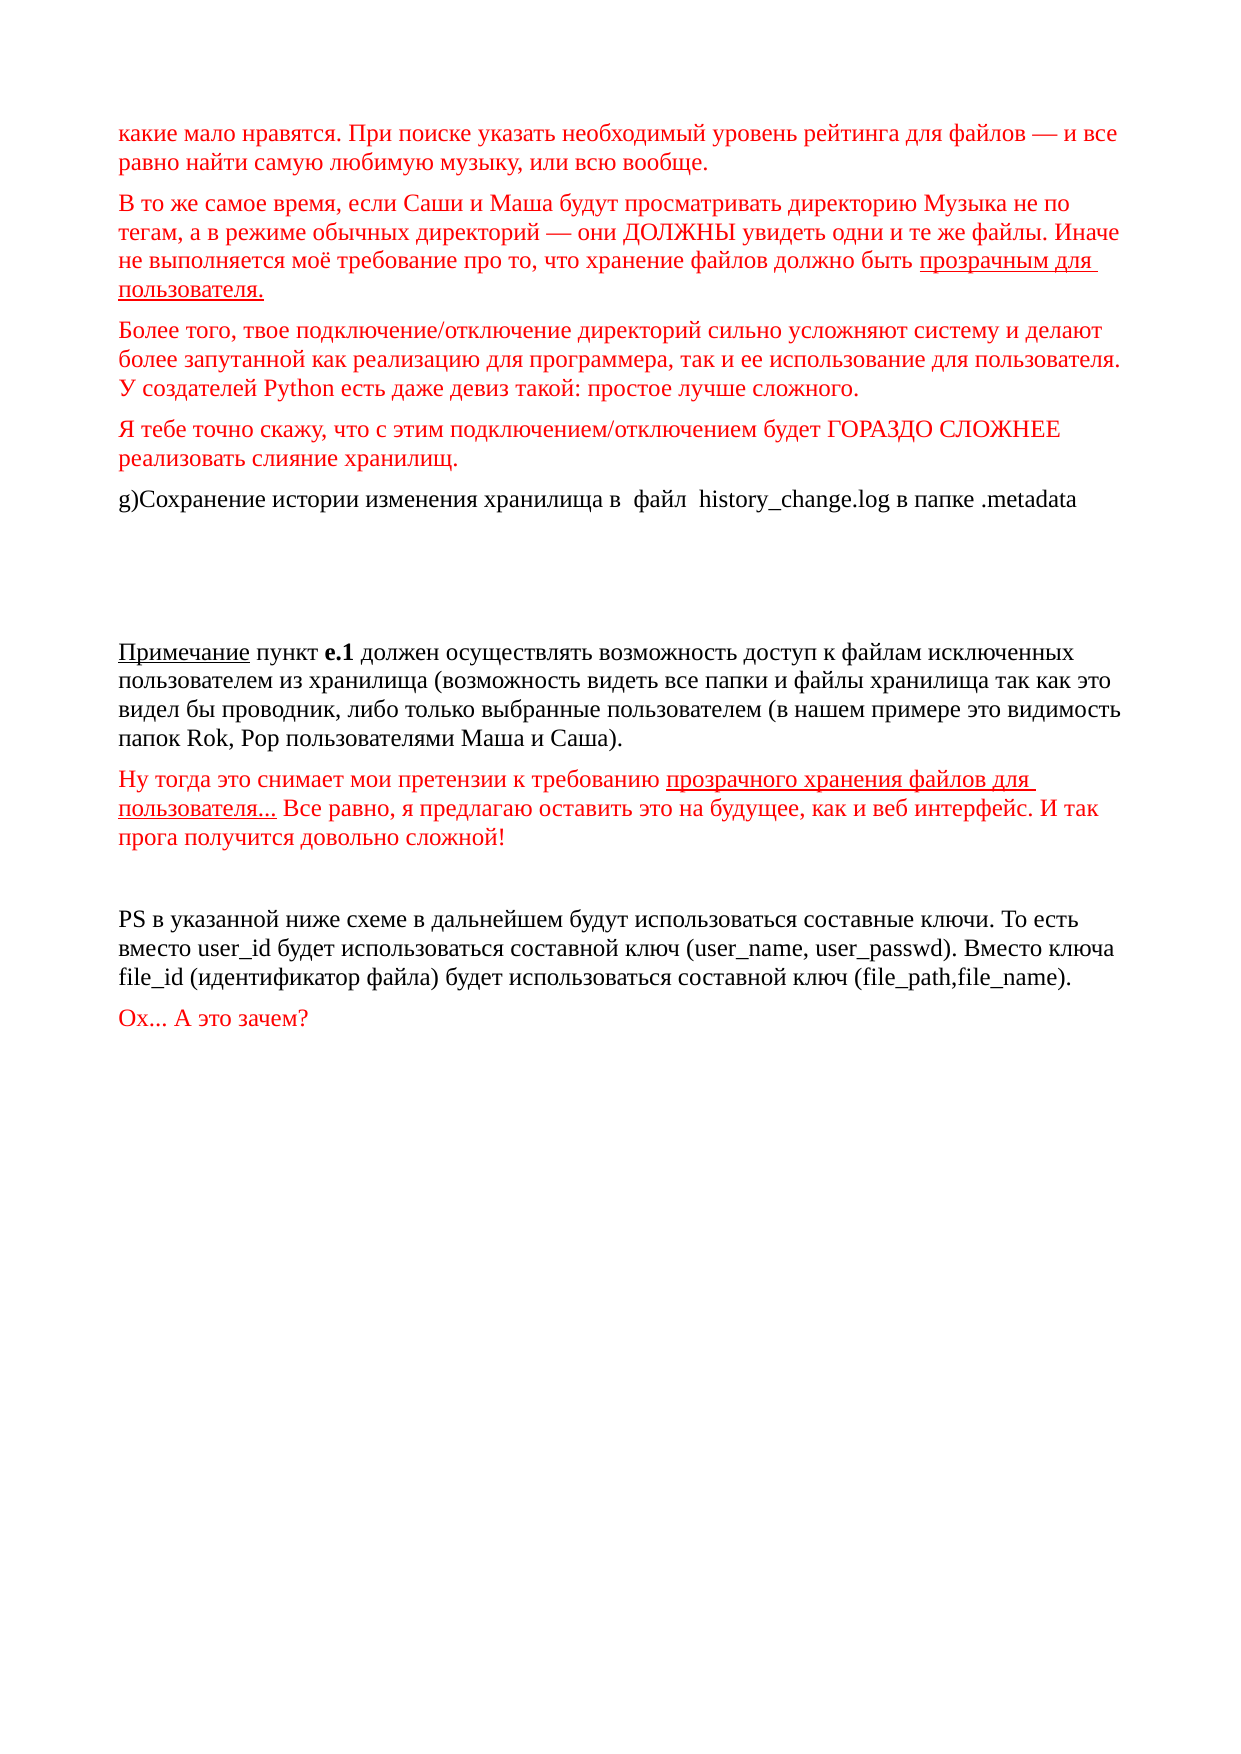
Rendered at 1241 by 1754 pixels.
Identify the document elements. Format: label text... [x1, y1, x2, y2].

list Более того, твое подключение/отключение директорий сильно усложняют систему и делают более запутанной как реализацию для программера, так и ее использование для пользователя. У создателей Python есть даже девиз такой: простое лучше сложного. [118, 316, 1122, 402]
text Ох... А это зачем? [118, 1003, 1122, 1032]
list Я тебе точно скажу, что с этим подключением/отключением будет ГОРАЗДО СЛОЖНЕЕ реализовать слияние хранилищ. [118, 414, 1122, 472]
list Сохранение истории изменения хранилища в файл history_change.log в папке .metadata [118, 484, 1122, 513]
text PS в указанной ниже схеме в дальнейшем будут использоваться составные ключи. То есть вместо user_id будет использоваться составной ключ (user_name, user_passwd). Вместо ключа file_id (идентификатор файла) будет использоваться составной ключ (file_path,file_name). [118, 904, 1122, 991]
list какие мало нравятся. При поиске указать необходимый уровень рейтинга для файлов — и все равно найти самую любимую музыку, или всю вообще. [118, 118, 1122, 176]
list В то же самое время, если Саши и Маша будут просматривать директорию Музыка не по тегам, а в режиме обычных директорий — они ДОЛЖНЫ увидеть одни и те же файлы. Иначе не выполняется моё требование про то, что хранение файлов должно быть прозрачным для пользователя. [118, 188, 1122, 303]
text Примечание пункт e.1 должен осуществлять возможность доступ к файлам исключенных пользователем из хранилища (возможность видеть все папки и файлы хранилища так как это видел бы проводник, либо только выбранные пользователем (в нашем примере это видимость папок Rok, Pop пользователями Маша и Саша). [118, 637, 1122, 752]
text Ну тогда это снимает мои претензии к требованию прозрачного хранения файлов для пользователя... Все равно, я предлагаю оставить это на будущее, как и веб интерфейс. И так прога получится довольно сложной! [118, 764, 1122, 851]
